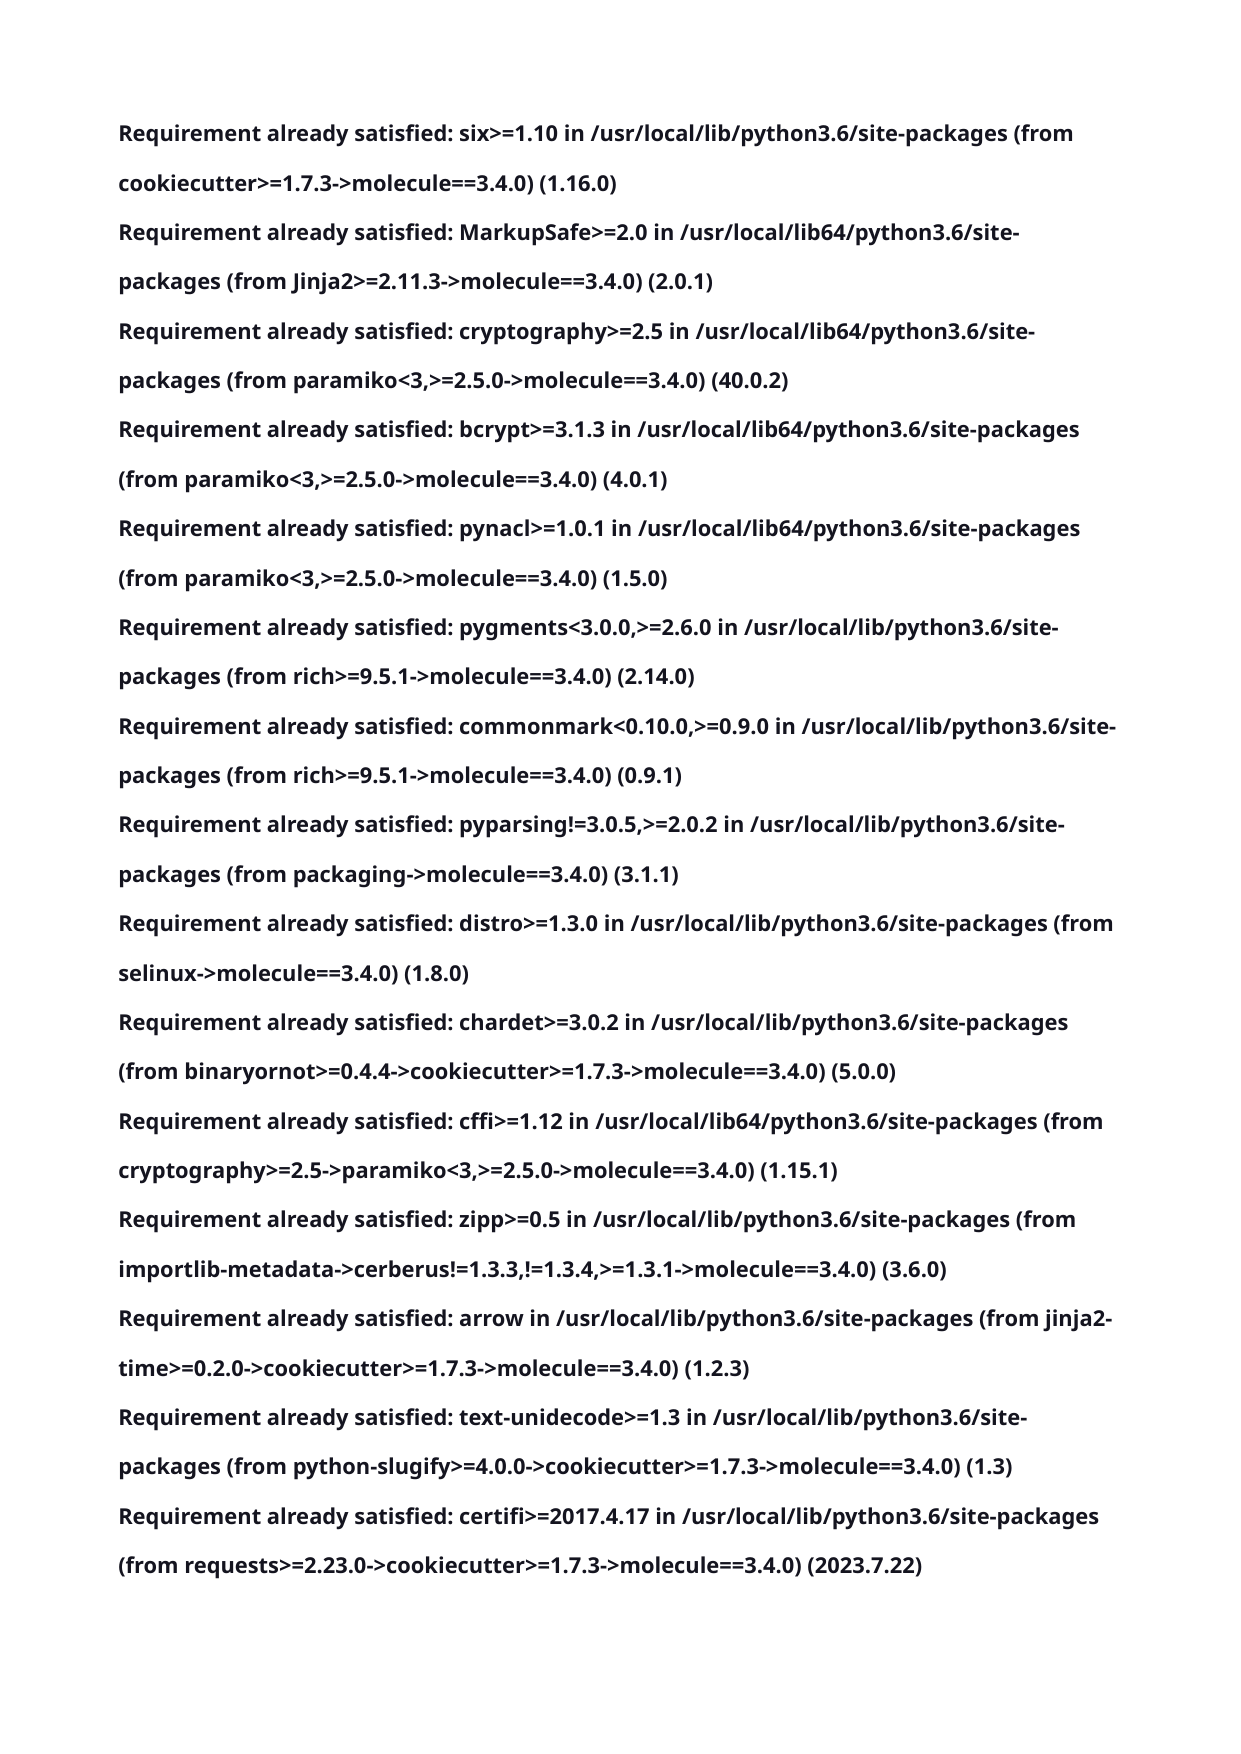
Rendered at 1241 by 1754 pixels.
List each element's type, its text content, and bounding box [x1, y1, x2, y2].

text Requirement already satisfied: MarkupSafe>=2.0 in /usr/local/lib64/python3.6/site-packages (from Jinja2>=2.11.3->molecule==3.4.0) (2.0.1) [118, 217, 1122, 296]
text Requirement already satisfied: six>=1.10 in /usr/local/lib/python3.6/site-packages (from cookiecutter>=1.7.3->molecule==3.4.0) (1.16.0) [118, 118, 1122, 197]
text Requirement already satisfied: cffi>=1.12 in /usr/local/lib64/python3.6/site-packages (from cryptography>=2.5->paramiko<3,>=2.5.0->molecule==3.4.0) (1.15.1) [118, 1106, 1122, 1185]
text Requirement already satisfied: bcrypt>=3.1.3 in /usr/local/lib64/python3.6/site-packages (from paramiko<3,>=2.5.0->molecule==3.4.0) (4.0.1) [118, 414, 1122, 493]
text Requirement already satisfied: cryptography>=2.5 in /usr/local/lib64/python3.6/site-packages (from paramiko<3,>=2.5.0->molecule==3.4.0) (40.0.2) [118, 316, 1122, 395]
text Requirement already satisfied: zipp>=0.5 in /usr/local/lib/python3.6/site-packages (from importlib-metadata->cerberus!=1.3.3,!=1.3.4,>=1.3.1->molecule==3.4.0) (3.6.0) [118, 1204, 1122, 1283]
text Requirement already satisfied: chardet>=3.0.2 in /usr/local/lib/python3.6/site-packages (from binaryornot>=0.4.4->cookiecutter>=1.7.3->molecule==3.4.0) (5.0.0) [118, 1007, 1122, 1086]
text Requirement already satisfied: distro>=1.3.0 in /usr/local/lib/python3.6/site-packages (from selinux->molecule==3.4.0) (1.8.0) [118, 908, 1122, 987]
text Requirement already satisfied: pygments<3.0.0,>=2.6.0 in /usr/local/lib/python3.6/site-packages (from rich>=9.5.1->molecule==3.4.0) (2.14.0) [118, 612, 1122, 691]
text Requirement already satisfied: arrow in /usr/local/lib/python3.6/site-packages (from jinja2-time>=0.2.0->cookiecutter>=1.7.3->molecule==3.4.0) (1.2.3) [118, 1303, 1122, 1382]
text Requirement already satisfied: certifi>=2017.4.17 in /usr/local/lib/python3.6/site-packages (from requests>=2.23.0->cookiecutter>=1.7.3->molecule==3.4.0) (2023.7.22) [118, 1501, 1122, 1580]
text Requirement already satisfied: text-unidecode>=1.3 in /usr/local/lib/python3.6/site-packages (from python-slugify>=4.0.0->cookiecutter>=1.7.3->molecule==3.4.0) (1.3) [118, 1402, 1122, 1481]
text Requirement already satisfied: pynacl>=1.0.1 in /usr/local/lib64/python3.6/site-packages (from paramiko<3,>=2.5.0->molecule==3.4.0) (1.5.0) [118, 513, 1122, 592]
text Requirement already satisfied: commonmark<0.10.0,>=0.9.0 in /usr/local/lib/python3.6/site-packages (from rich>=9.5.1->molecule==3.4.0) (0.9.1) [118, 711, 1122, 790]
text Requirement already satisfied: pyparsing!=3.0.5,>=2.0.2 in /usr/local/lib/python3.6/site-packages (from packaging->molecule==3.4.0) (3.1.1) [118, 809, 1122, 888]
